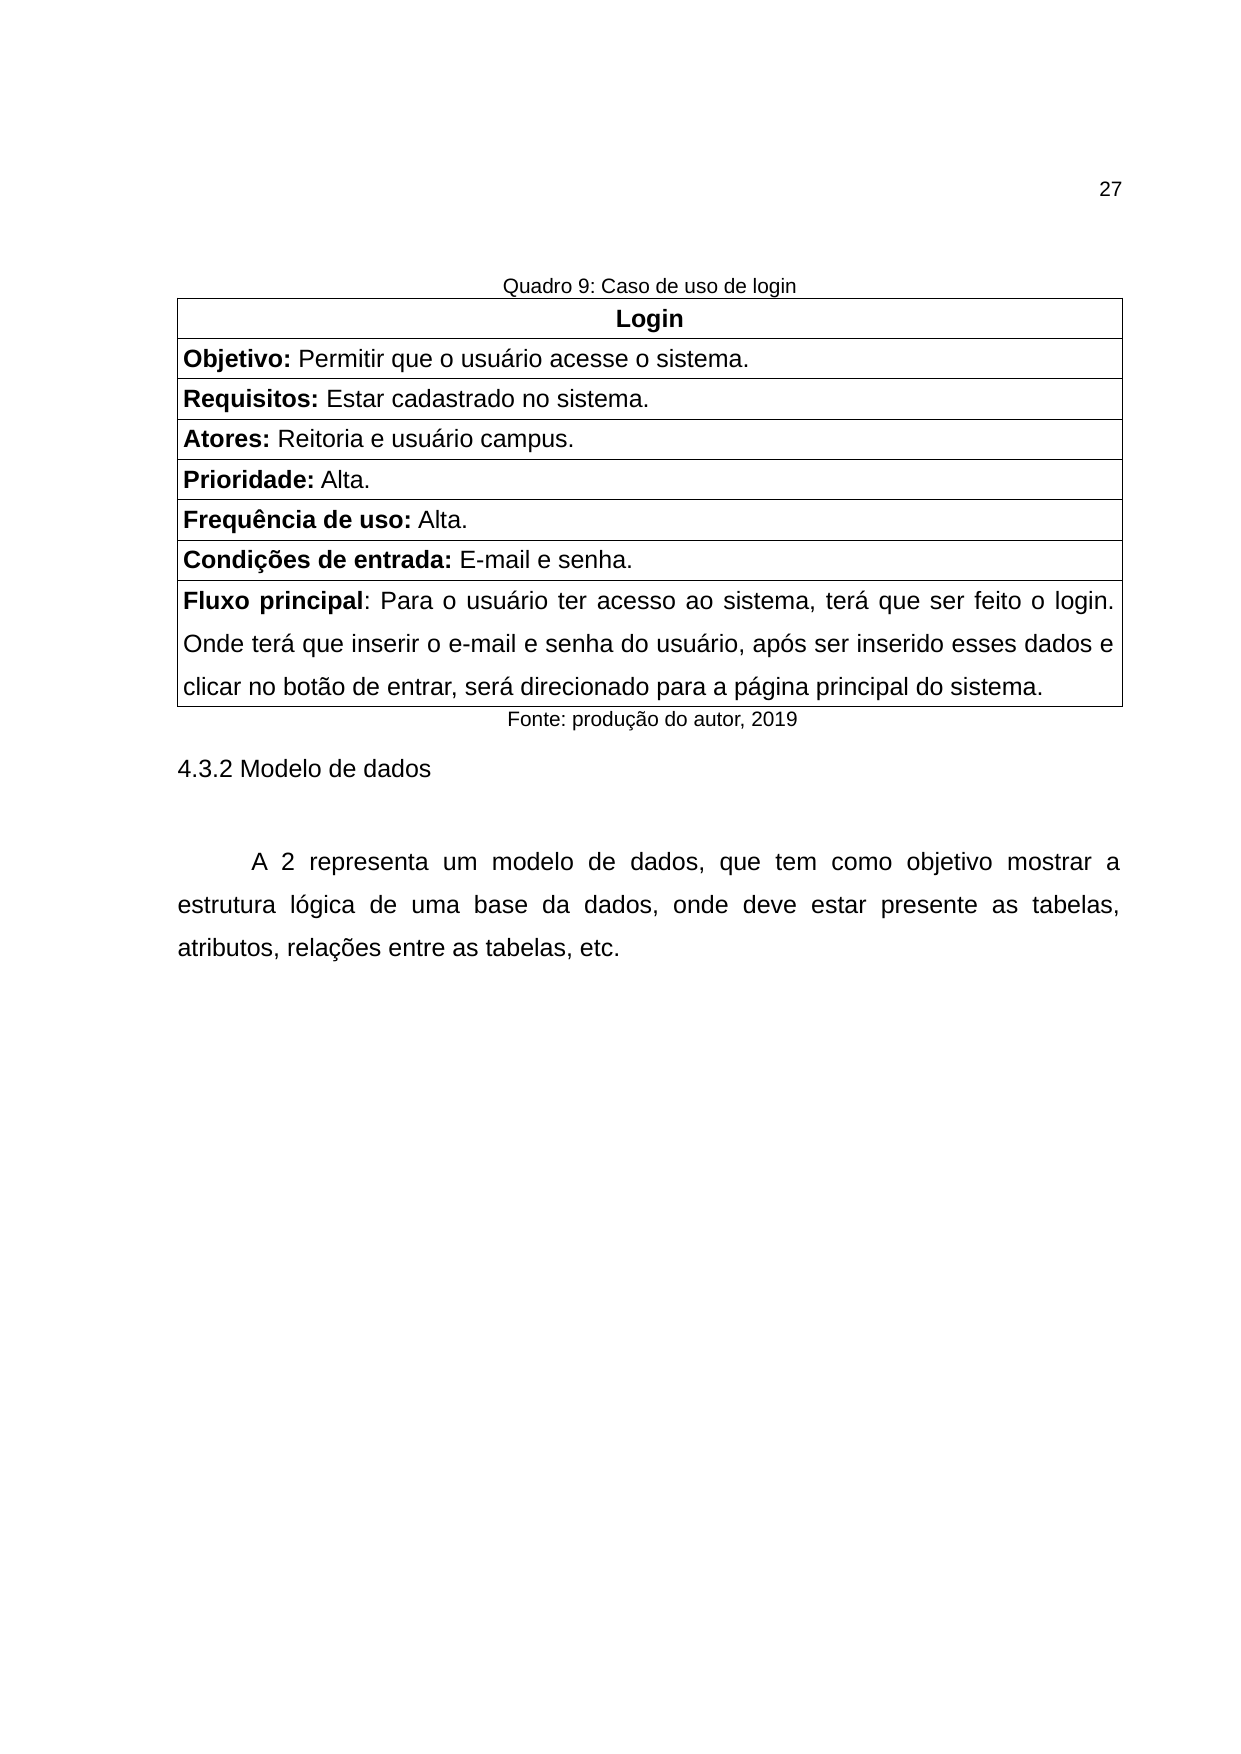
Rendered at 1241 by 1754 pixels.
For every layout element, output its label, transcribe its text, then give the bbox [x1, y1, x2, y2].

text Fonte: produção do autor, 2019 [177, 707, 1122, 731]
table_header Login [178, 299, 1122, 338]
table_cell Frequência de uso: Alta. [178, 500, 1122, 539]
table_cell Atores: Reitoria e usuário campus. [178, 420, 1122, 459]
table_cell Fluxo principal: Para o usuário ter acesso ao sistema, terá que ser feito o login. Onde terá que inserir o e-mail e senha do usuário, após ser inserido esses dados e clicar no botão de entrar, será direcionado para a página principal do sistema. [178, 581, 1122, 706]
subtitle 4.3.2 Modelo de dados [177, 754, 1122, 783]
text Quadro 9: Caso de uso de login [177, 274, 1122, 298]
table_cell Prioridade: Alta. [178, 460, 1122, 499]
table_cell Objetivo: Permitir que o usuário acesse o sistema. [178, 339, 1122, 378]
table_cell Requisitos: Estar cadastrado no sistema. [178, 379, 1122, 419]
table_cell Condições de entrada: E-mail e senha. [178, 541, 1122, 580]
text A Figura 2 representa um modelo de dados, que tem como objetivo mostrar a estrutura lógica de uma base da dados, onde deve estar presente as tabelas, atributos, relações entre as tabelas, etc. [177, 847, 1122, 962]
